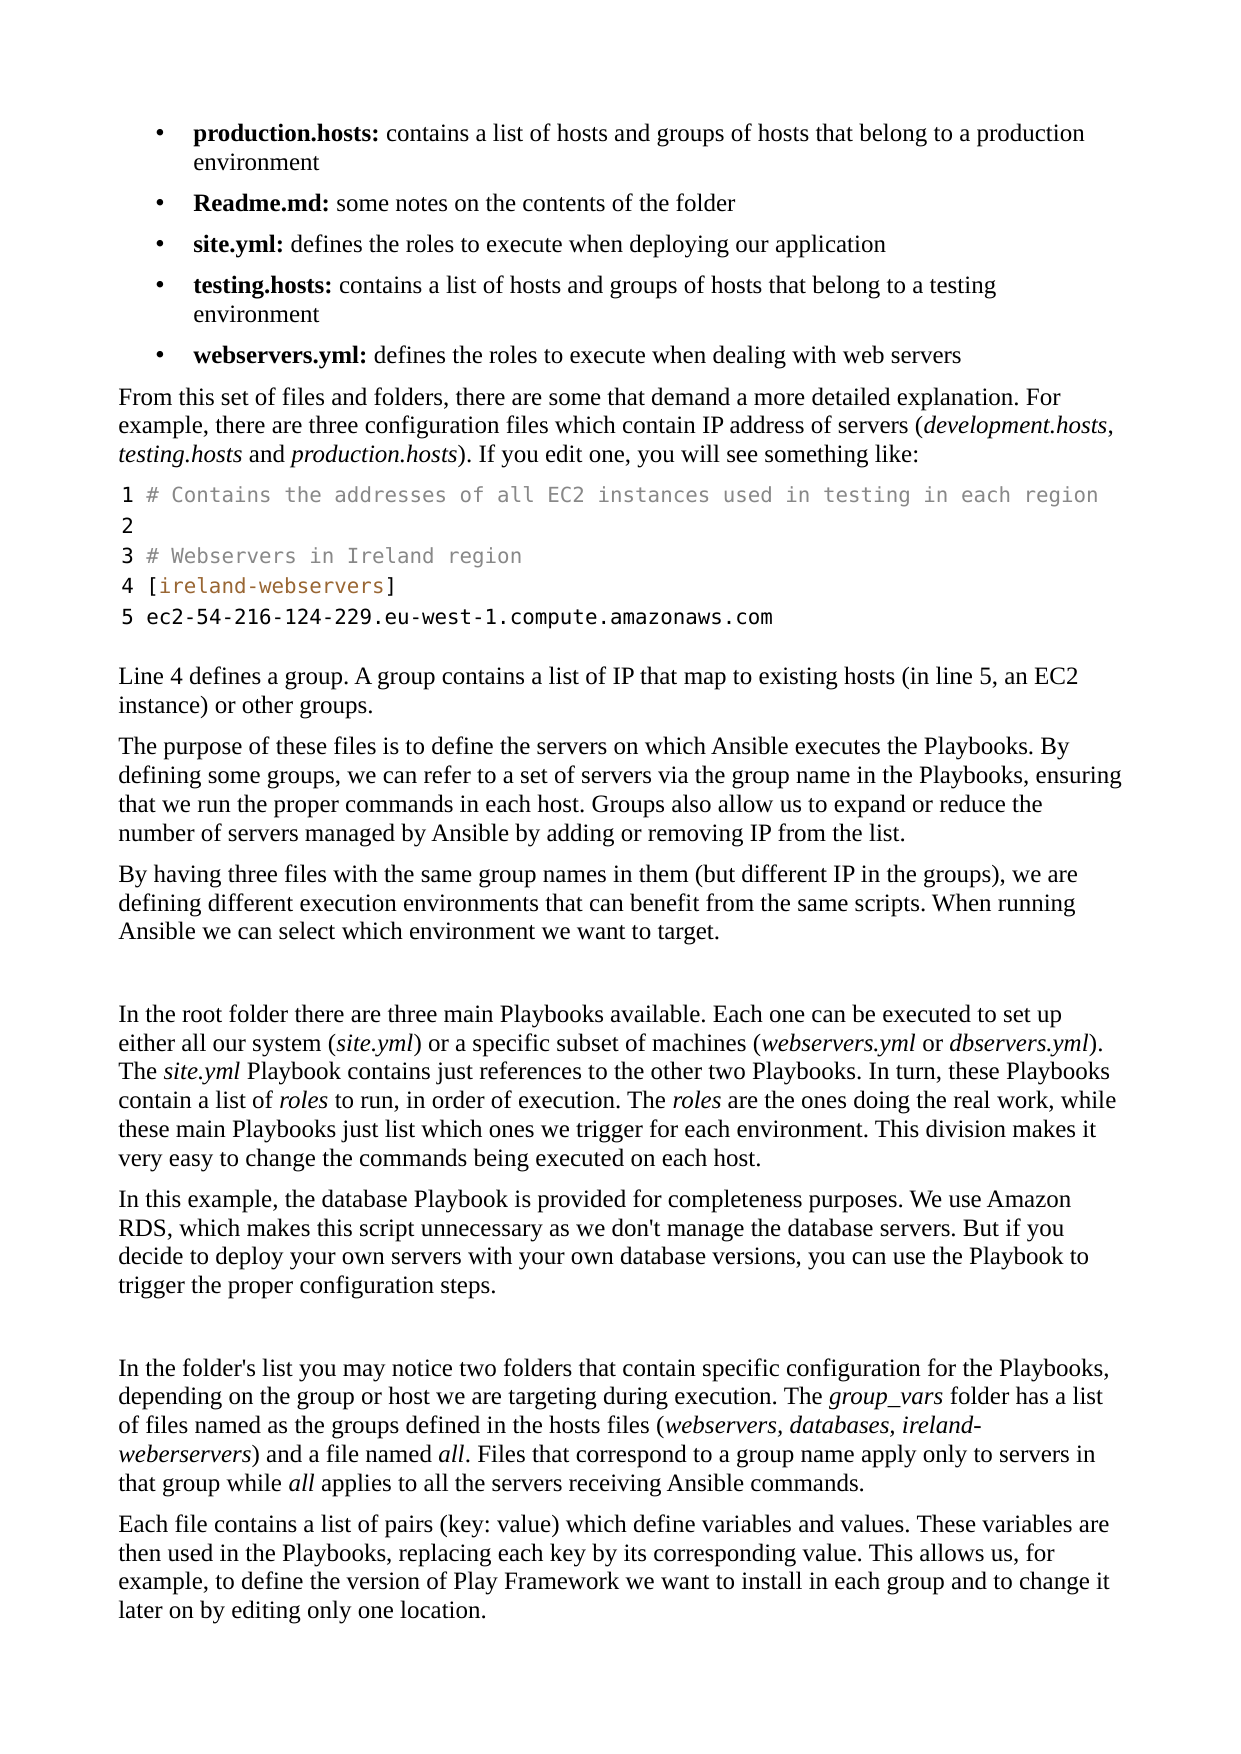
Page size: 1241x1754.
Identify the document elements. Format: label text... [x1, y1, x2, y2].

text Line 4 defines a group. A group contains a list of IP that map to existing hosts (in line 5, an EC2 instance) or other groups. [118, 661, 1122, 719]
text In this example, the database Playbook is provided for completeness purposes. We use Amazon RDS, which makes this script unnecessary as we don't manage the database servers. But if you decide to deploy your own servers with your own database versions, you can use the Playbook to trigger the proper configuration steps. [118, 1184, 1122, 1299]
text In the folder's list you may notice two folders that contain specific configuration for the Playbooks, depending on the group or host we are targeting during execution. The group_vars folder has a list of files named as the groups defined in the hosts files (webservers, databases, ireland-weberservers) and a file named all. Files that correspond to a group name apply only to servers in that group while all applies to all the servers receiving Ansible commands. [118, 1353, 1122, 1496]
list site.yml: defines the roles to execute when deploying our application [156, 229, 1122, 258]
list testing.hosts: contains a list of hosts and groups of hosts that belong to a testing environment [156, 271, 1122, 328]
text In the root folder there are three main Playbooks available. Each one can be executed to set up either all our system (site.yml) or a specific subset of machines (webservers.yml or dbservers.yml). The site.yml Playbook contains just references to the other two Playbooks. In turn, these Playbooks contain a list of roles to run, in order of execution. The roles are the ones doing the real work, while these main Playbooks just list which ones we trigger for each environment. This division makes it very easy to change the commands being executed on each host. [118, 999, 1122, 1171]
table_header 1 2 3 4 5 [118, 481, 143, 661]
table_header # Contains the addresses of all EC2 instances used in testing in each region # Webservers in Ireland region [ireland-webservers] ec2-54-216-124-229.eu-west-1.compute.amazonaws.com [143, 481, 1110, 661]
text Each file contains a list of pairs (key: value) which define variables and values. These variables are then used in the Playbooks, replacing each key by its corresponding value. This allows us, for example, to define the version of Play Framework we want to install in each group and to change it later on by editing only one location. [118, 1509, 1122, 1624]
text The purpose of these files is to define the servers on which Ansible executes the Playbooks. By defining some groups, we can refer to a set of servers via the group name in the Playbooks, ensuring that we run the proper commands in each host. Groups also allow us to expand or reduce the number of servers managed by Ansible by adding or removing IP from the list. [118, 731, 1122, 846]
list Readme.md: some notes on the contents of the folder [156, 188, 1122, 217]
list webservers.yml: defines the roles to execute when dealing with web servers [156, 341, 1122, 369]
text From this set of files and folders, there are some that demand a more detailed explanation. For example, there are three configuration files which contain IP address of servers (development.hosts, testing.hosts and production.hosts). If you edit one, you will see something like: [118, 382, 1122, 468]
list production.hosts: contains a list of hosts and groups of hosts that belong to a production environment [156, 118, 1122, 176]
text By having three files with the same group names in them (but different IP in the groups), we are defining different execution environments that can benefit from the same scripts. When running Ansible we can select which environment we want to target. [118, 859, 1122, 945]
